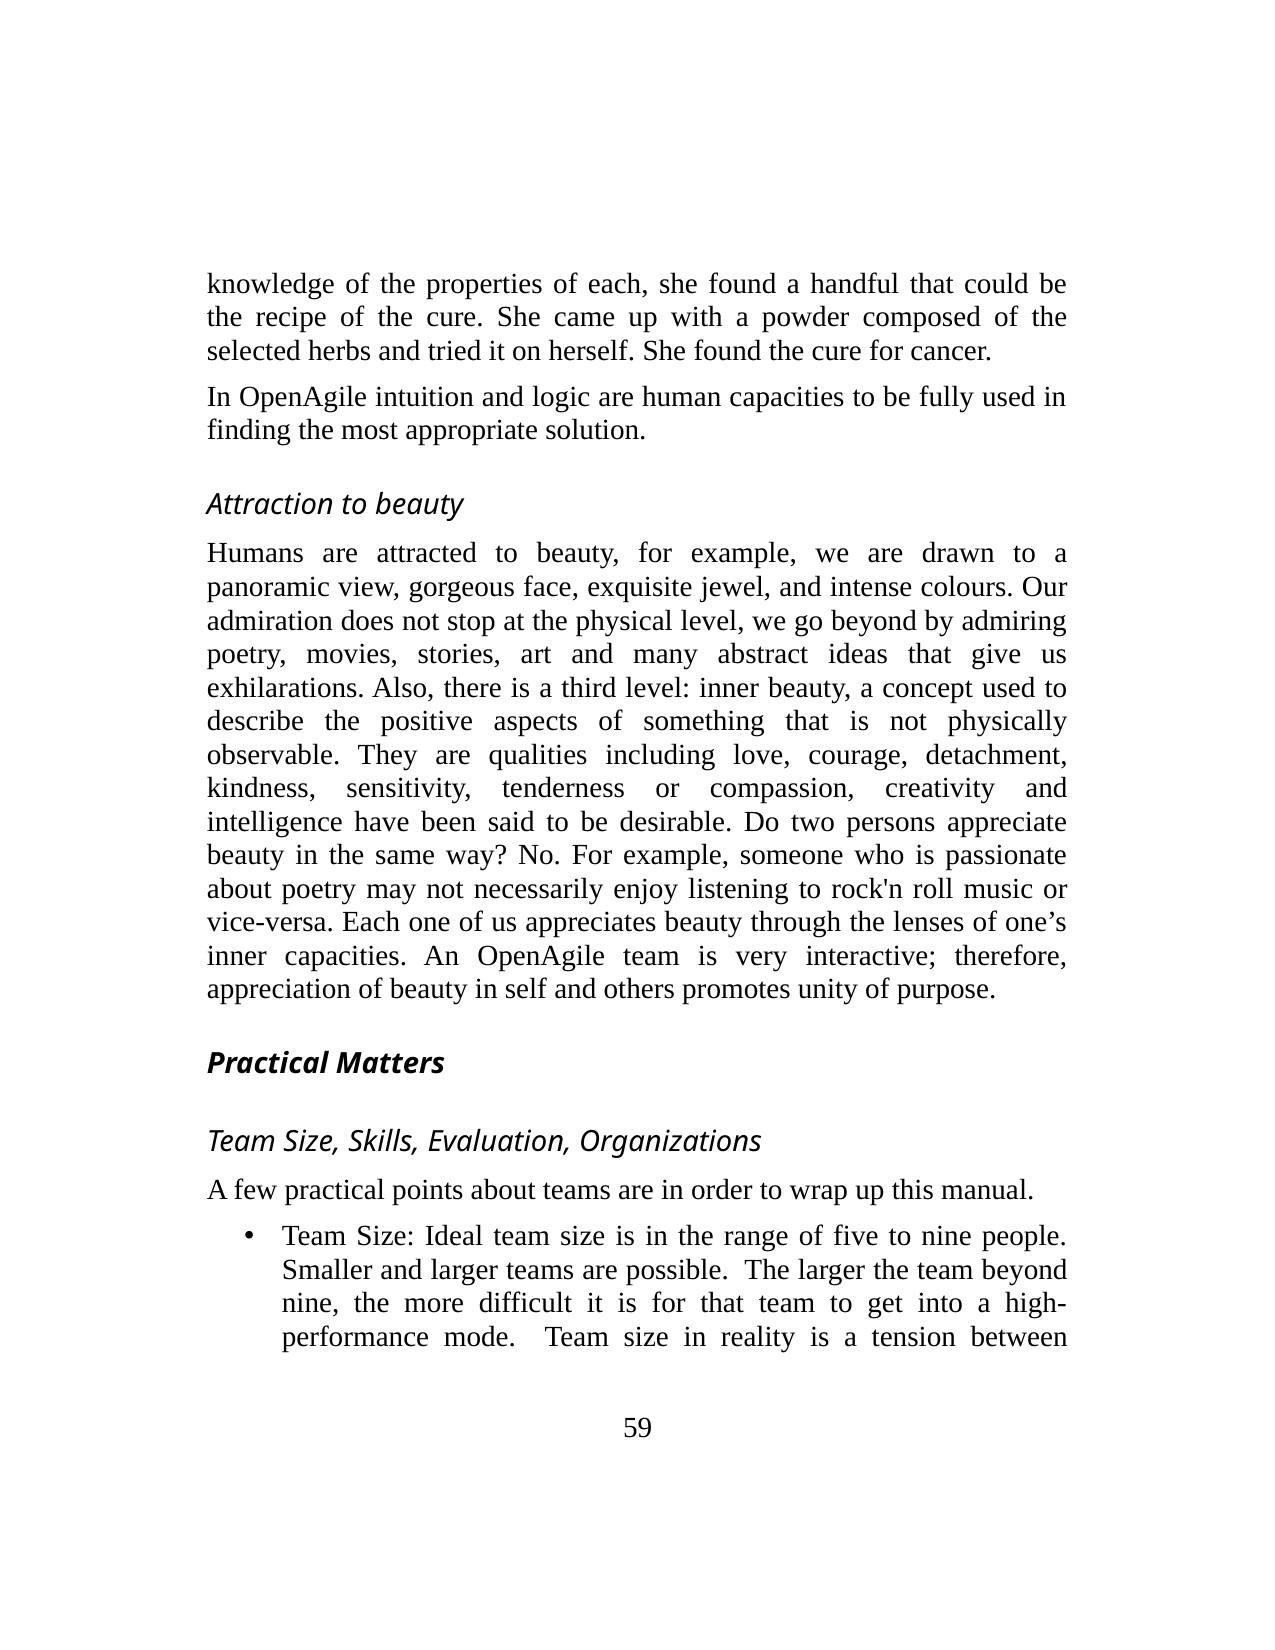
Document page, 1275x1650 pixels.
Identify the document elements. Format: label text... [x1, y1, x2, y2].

text In OpenAgile intuition and logic are human capacities to be fully used in finding the most appropriate solution. [207, 379, 1068, 446]
list Team Size: Ideal team size is in the range of five to nine people. Smaller and larger teams are possible. The larger the team beyond nine, the more difficult it is for that team to get into a high-performance mode. Team size in reality is a tension between [244, 1218, 1068, 1352]
text Humans are attracted to beauty, for example, we are drawn to a panoramic view, gorgeous face, exquisite jewel, and intense colours. Our admiration does not stop at the physical level, we go beyond by admiring poetry, movies, stories, art and many abstract ideas that give us exhilarations. Also, there is a third level: inner beauty, a concept used to describe the positive aspects of something that is not physically observable. They are qualities including love, courage, detachment, kindness, sensitivity, tenderness or compassion, creativity and intelligence have been said to be desirable. Do two persons appreciate beauty in the same way? No. For example, someone who is passionate about poetry may not necessarily enjoy listening to rock'n roll music or vice-versa. Each one of us appreciates beauty through the lenses of one’s inner capacities. An OpenAgile team is very interactive; therefore, appreciation of beauty in self and others promotes unity of purpose. [207, 536, 1068, 1005]
text A few practical points about teams are in order to wrap up this manual. [207, 1172, 1068, 1206]
subtitle Attraction to beauty [207, 483, 1068, 523]
text knowledge of the properties of each, she found a handful that could be the recipe of the cure. She came up with a powder composed of the selected herbs and tried it on herself. She found the cure for cancer. [207, 266, 1068, 366]
subtitle Practical Matters [207, 1043, 1068, 1082]
subtitle Team Size, Skills, Evaluation, Organizations [207, 1120, 1068, 1159]
